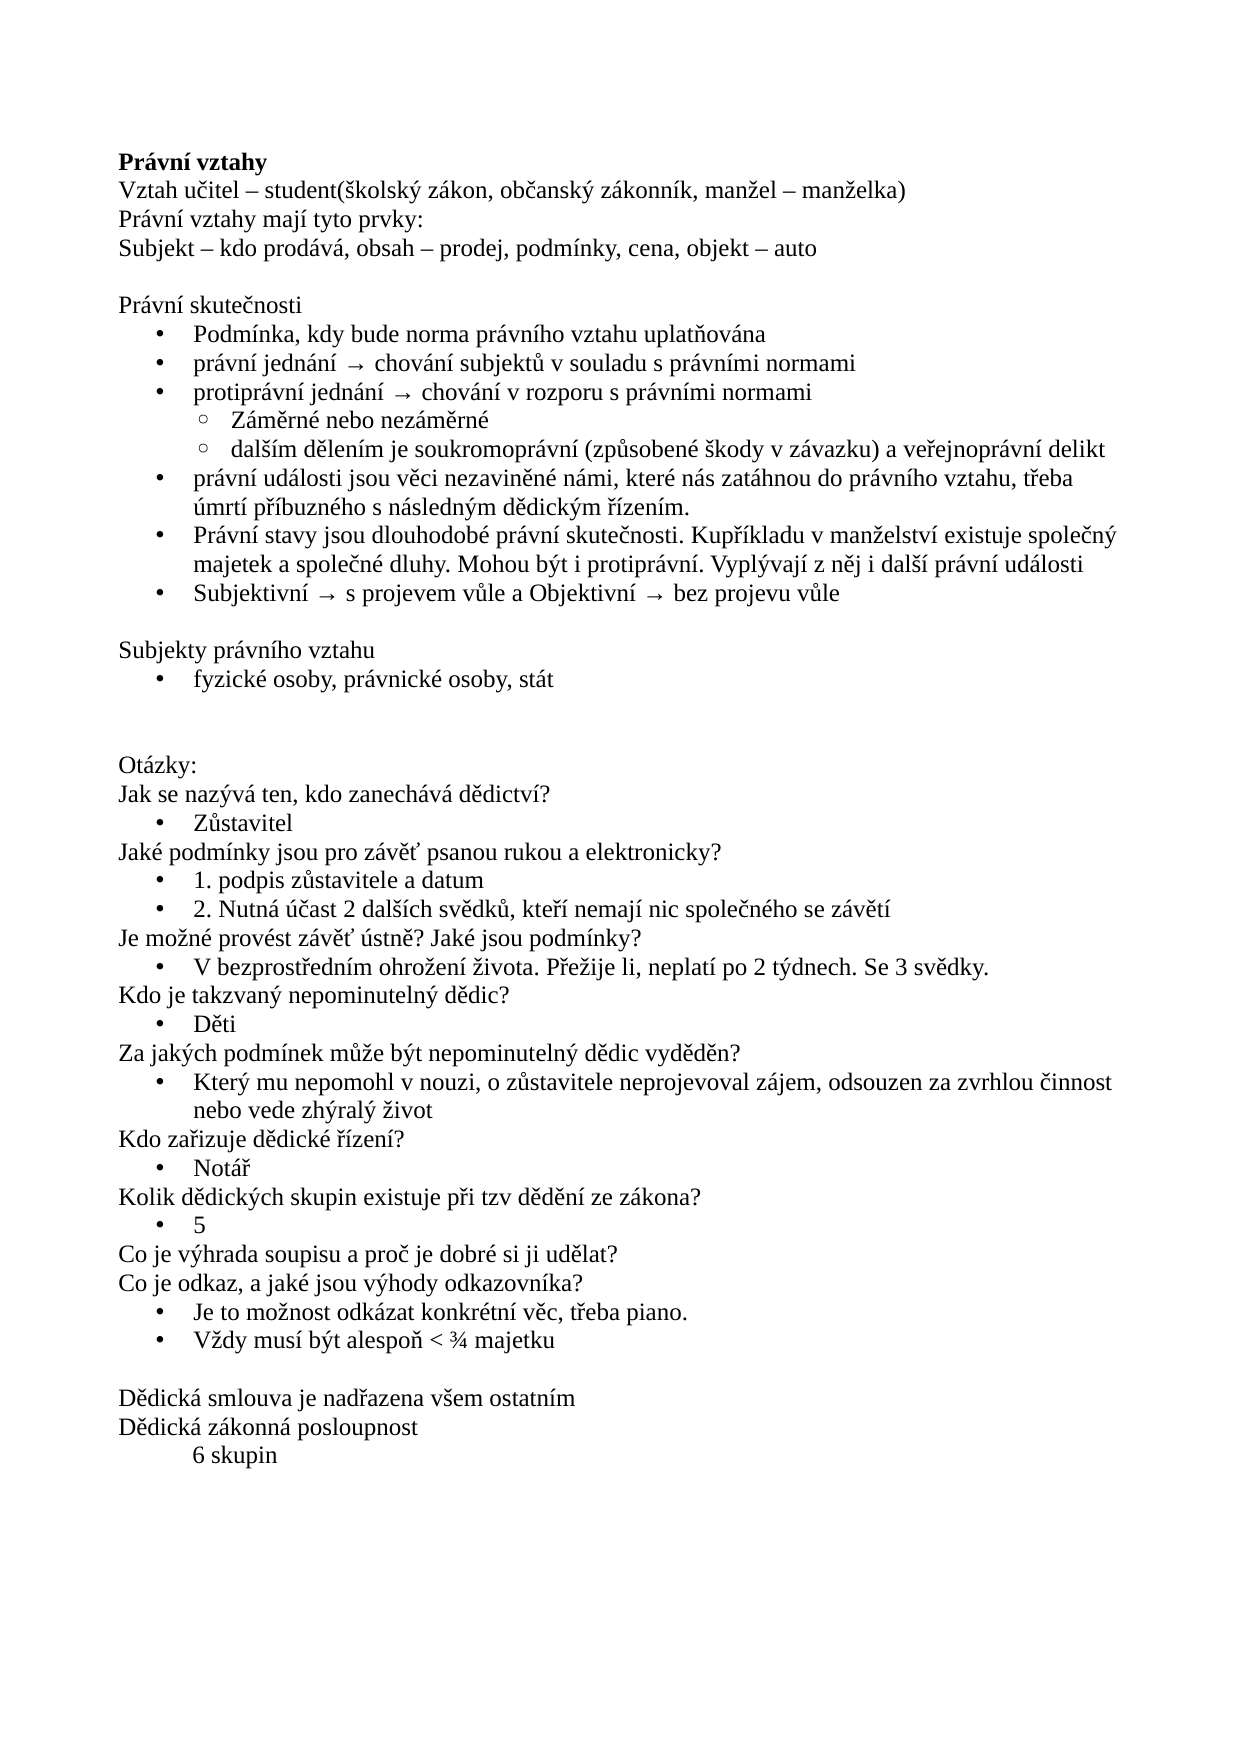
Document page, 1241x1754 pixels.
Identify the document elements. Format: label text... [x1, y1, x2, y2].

text Právní vztahy mají tyto prvky: Subjekt – kdo prodává, obsah – prodej, podmínky, cena, objekt – auto [118, 204, 1122, 262]
list Podmínka, kdy bude norma právního vztahu uplatňována [156, 319, 1122, 348]
text Co je odkaz, a jaké jsou výhody odkazovníka? [118, 1268, 1122, 1297]
text Dědická smlouva je nadřazena všem ostatním [118, 1383, 1122, 1412]
text Právní skutečnosti [118, 291, 1122, 319]
text Za jakých podmínek může být nepominutelný dědic vyděděn? [118, 1038, 1122, 1067]
list Notář [156, 1153, 1122, 1182]
list Právní stavy jsou dlouhodobé právní skutečnosti. Kupříkladu v manželství existuje společný majetek a společné dluhy. Mohou být i protiprávní. Vyplývají z něj i další právní události [156, 521, 1122, 578]
text Kdo zařizuje dědické řízení? [118, 1124, 1122, 1153]
list 5 [156, 1211, 1122, 1239]
list právní jednání → chování subjektů v souladu s právními normami [156, 348, 1122, 377]
list V bezprostředním ohrožení života. Přežije li, neplatí po 2 týdnech. Se 3 svědky. [156, 952, 1122, 981]
list Zůstavitel [156, 808, 1122, 837]
list Vždy musí být alespoň < ¾ majetku [156, 1326, 1122, 1354]
text Subjekty právního vztahu [118, 636, 1122, 664]
text Jak se nazývá ten, kdo zanechává dědictví? [118, 779, 1122, 808]
list 1. podpis zůstavitele a datum [156, 866, 1122, 894]
list 2. Nutná účast 2 dalších svědků, kteří nemají nic společného se závětí [156, 894, 1122, 923]
list Který mu nepomohl v nouzi, o zůstavitele neprojevoval zájem, odsouzen za zvrhlou činnost nebo vede zhýralý život [156, 1067, 1122, 1124]
list Děti [156, 1009, 1122, 1038]
text Jaké podmínky jsou pro závěť psanou rukou a elektronicky? [118, 837, 1122, 866]
list protiprávní jednání → chování v rozporu s právními normami [156, 377, 1122, 406]
text 6 skupin [118, 1441, 1122, 1469]
text Dědická zákonná posloupnost [118, 1412, 1122, 1441]
text Co je výhrada soupisu a proč je dobré si ji udělat? [118, 1239, 1122, 1268]
list Subjektivní → s projevem vůle a Objektivní → bez projevu vůle [156, 578, 1122, 607]
text Vztah učitel – student(školský zákon, občanský zákonník, manžel – manželka) [118, 176, 1122, 204]
list právní události jsou věci nezaviněné námi, které nás zatáhnou do právního vztahu, třeba úmrtí příbuzného s následným dědickým řízením. [156, 463, 1122, 521]
text Kolik dědických skupin existuje při tzv dědění ze zákona? [118, 1182, 1122, 1211]
text Je možné provést závěť ústně? Jaké jsou podmínky? [118, 923, 1122, 952]
list Záměrné nebo nezáměrné [193, 406, 1122, 434]
text Otázky: [118, 751, 1122, 779]
text Právní vztahy [118, 147, 1122, 176]
list fyzické osoby, právnické osoby, stát [156, 664, 1122, 693]
list dalším dělením je soukromoprávní (způsobené škody v závazku) a veřejnoprávní delikt [193, 434, 1122, 463]
list Je to možnost odkázat konkrétní věc, třeba piano. [156, 1297, 1122, 1326]
text Kdo je takzvaný nepominutelný dědic? [118, 981, 1122, 1009]
